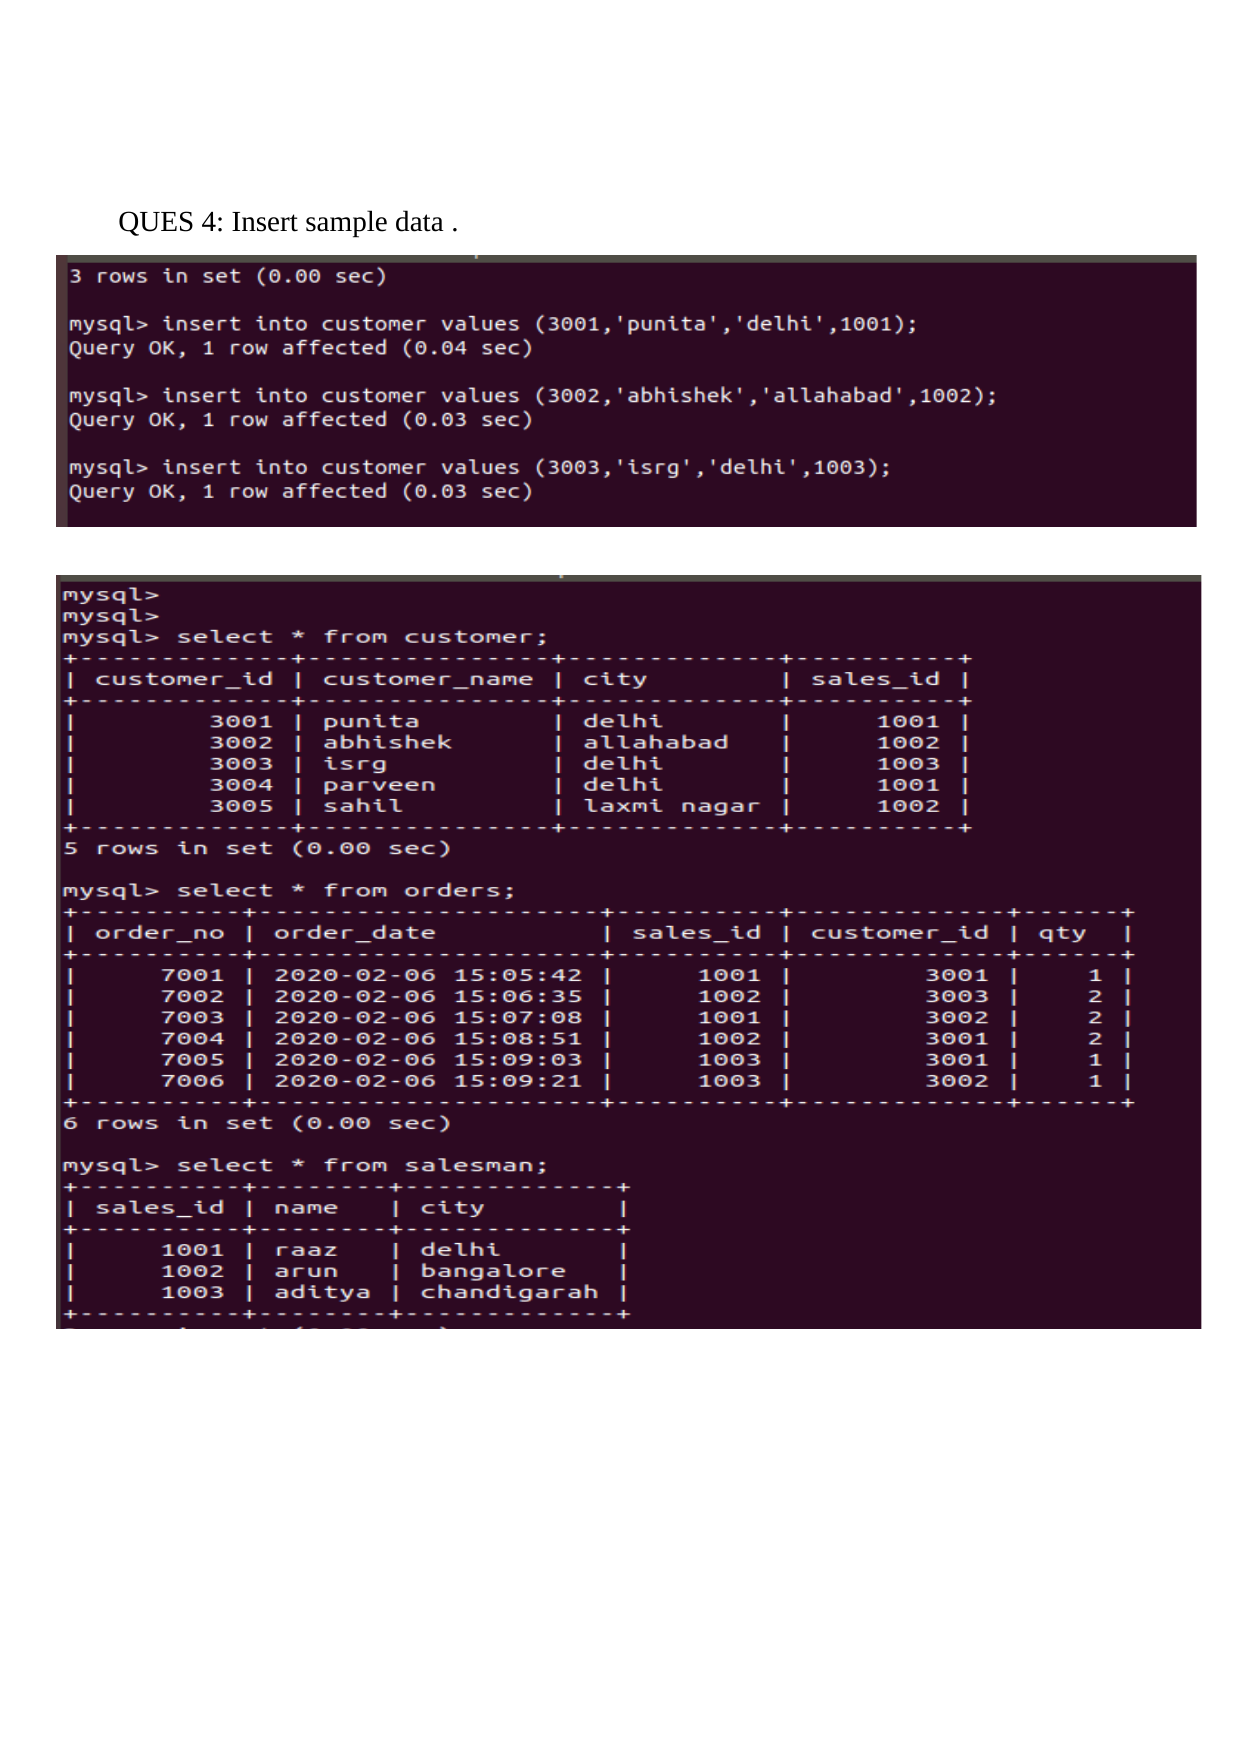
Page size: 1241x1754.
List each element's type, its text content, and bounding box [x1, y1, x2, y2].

text QUES 4: Insert sample data . [118, 204, 1122, 238]
picture [56, 575, 389, 1329]
picture [56, 255, 885, 527]
